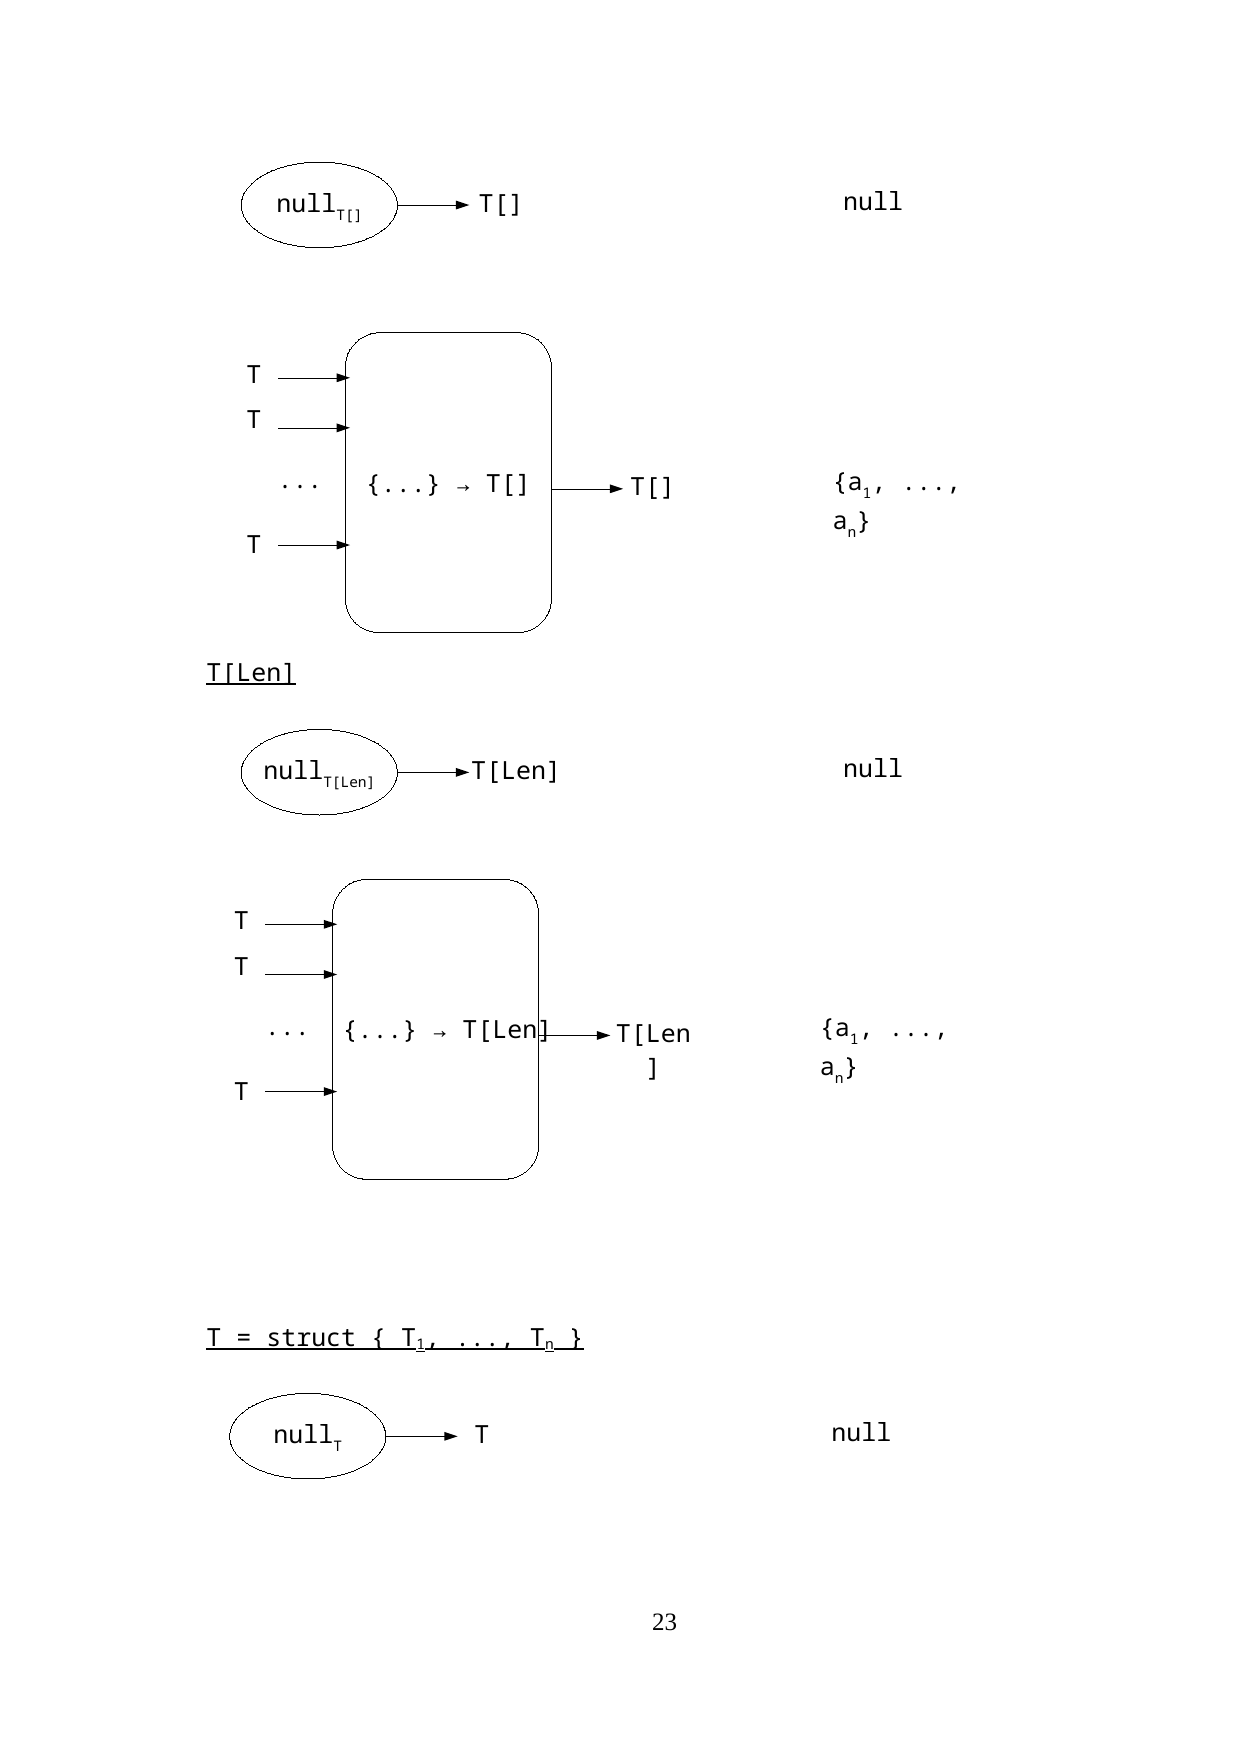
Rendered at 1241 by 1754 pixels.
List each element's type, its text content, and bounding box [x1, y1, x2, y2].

text T = struct { T1, ..., Tn } [118, 1320, 1122, 1354]
text T[Len] [118, 654, 1122, 688]
